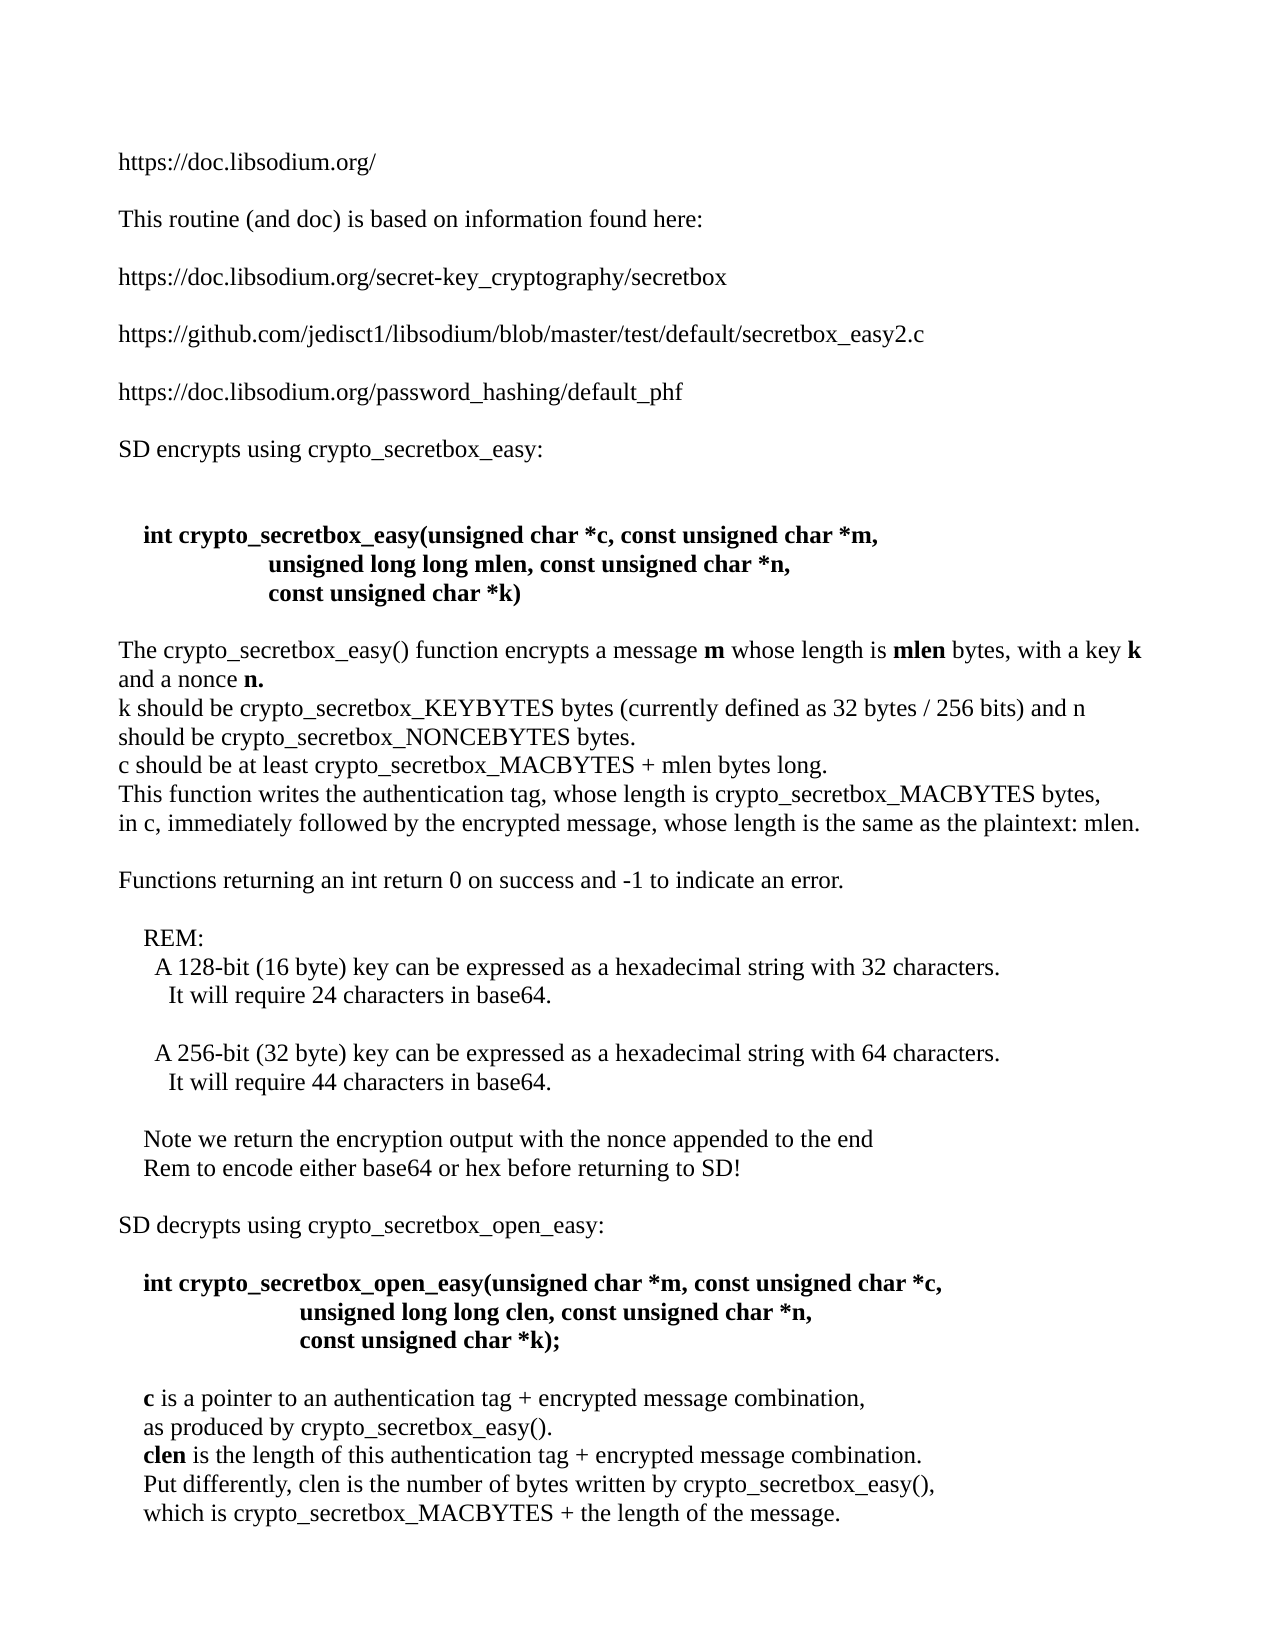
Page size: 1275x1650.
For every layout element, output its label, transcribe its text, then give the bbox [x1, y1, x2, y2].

text Functions returning an int return 0 on success and -1 to indicate an error. REM: A 128-bit (16 byte) key can be expressed as a hexadecimal string with 32 characters. It will require 24 characters in base64. A 256-bit (32 byte) key can be expressed as a hexadecimal string with 64 characters. It will require 44 characters in base64. Note we return the encryption output with the nonce appended to the end Rem to encode either base64 or hex before returning to SD! SD decrypts using crypto_secretbox_open_easy: int crypto_secretbox_open_easy(unsigned char *m, const unsigned char *c, unsigned long long clen, const unsigned char *n, const unsigned char *k); c is a pointer to an authentication tag + encrypted message combination, as produced by crypto_secretbox_easy(). clen is the length of this authentication tag + encrypted message combination. Put differently, clen is the number of bytes written by crypto_secretbox_easy(), which is crypto_secretbox_MACBYTES + the length of the message. [118, 866, 1157, 1527]
text https://doc.libsodium.org/ This routine (and doc) is based on information found here: https://doc.libsodium.org/secret-key_cryptography/secretbox https://github.com/jedisct1/libsodium/blob/master/test/default/secretbox_easy2.c https://doc.libsodium.org/password_hashing/default_phf SD encrypts using crypto_secretbox_easy: int crypto_secretbox_easy(unsigned char *c, const unsigned char *m, unsigned long long mlen, const unsigned char *n, const unsigned char *k) The crypto_secretbox_easy() function encrypts a message m whose length is mlen bytes, with a key k and a nonce n. k should be crypto_secretbox_KEYBYTES bytes (currently defined as 32 bytes / 256 bits) and n should be crypto_secretbox_NONCEBYTES bytes. c should be at least crypto_secretbox_MACBYTES + mlen bytes long. This function writes the authentication tag, whose length is crypto_secretbox_MACBYTES bytes, in c, immediately followed by the encrypted message, whose length is the same as the plaintext: mlen. [118, 118, 1157, 866]
